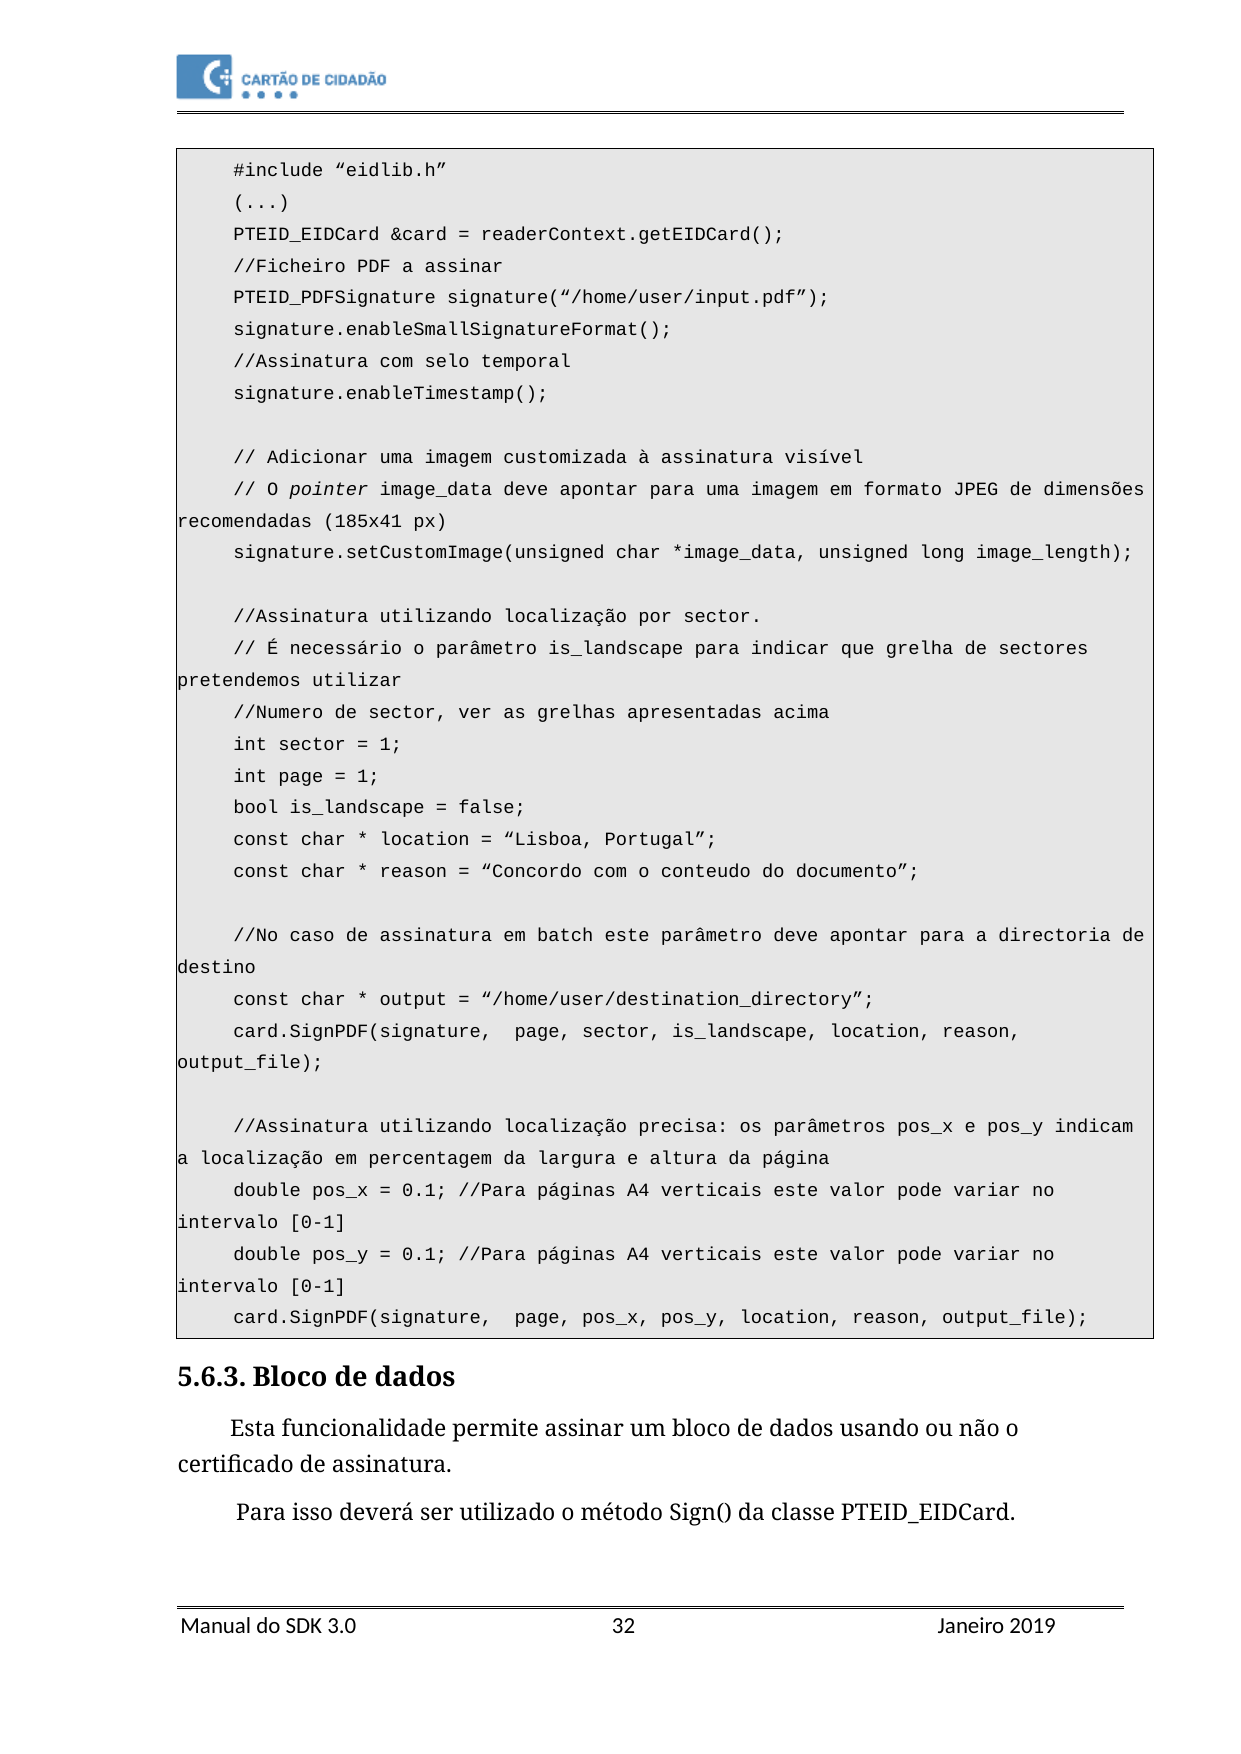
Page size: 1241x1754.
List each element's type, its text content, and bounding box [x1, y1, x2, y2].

text (...) [177, 193, 1153, 214]
text PTEID_EIDCard &card = readerContext.getEIDCard(); [177, 224, 1153, 246]
picture [174, 49, 428, 106]
text const char * location = “Lisboa, Portugal”; [177, 830, 1153, 851]
text PTEID_PDFSignature signature(“/home/user/input.pdf”); [177, 288, 1153, 309]
text signature.setCustomImage(unsigned char *image_data, unsigned long image_length); [177, 543, 1153, 564]
text int sector = 1; [177, 734, 1153, 756]
text //Ficheiro PDF a assinar [177, 256, 1153, 278]
text const char * output = “/home/user/destination_directory”; [177, 989, 1153, 1011]
text card.SignPDF(signature, page, pos_x, pos_y, location, reason, output_file); [177, 1308, 1153, 1329]
text // Adicionar uma imagem customizada à assinatura visível [177, 448, 1153, 469]
subtitle Bloco de dados [177, 1339, 1124, 1394]
text //Assinatura com selo temporal [177, 352, 1153, 373]
text //Numero de sector, ver as grelhas apresentadas acima [177, 703, 1153, 724]
text Para isso deverá ser utilizado o método Sign() da classe PTEID_EIDCard. [177, 1496, 1124, 1527]
text // O pointer image_data deve apontar para uma imagem em formato JPEG de dimensões recomendadas (185x41 px) [177, 479, 1153, 533]
text card.SignPDF(signature, page, sector, is_landscape, location, reason, output_file); [177, 1021, 1153, 1074]
text signature.enableSmallSignatureFormat(); [177, 320, 1153, 341]
text //Assinatura utilizando localização por sector. [177, 607, 1153, 628]
text double pos_x = 0.1; //Para páginas A4 verticais este valor pode variar no intervalo [0-1] [177, 1181, 1153, 1234]
text const char * reason = “Concordo com o conteudo do documento”; [177, 862, 1153, 883]
text bool is_landscape = false; [177, 798, 1153, 819]
text //Assinatura utilizando localização precisa: os parâmetros pos_x e pos_y indicam a localização em percentagem da largura e altura da página [177, 1117, 1153, 1170]
text signature.enableTimestamp(); [177, 384, 1153, 405]
text // É necessário o parâmetro is_landscape para indicar que grelha de sectores pretendemos utilizar [177, 639, 1153, 692]
text Esta funcionalidade permite assinar um bloco de dados usando ou não o certificado de assinatura. [177, 1412, 1124, 1479]
text int page = 1; [177, 766, 1153, 788]
text #include “eidlib.h” [177, 161, 1153, 182]
text double pos_y = 0.1; //Para páginas A4 verticais este valor pode variar no intervalo [0-1] [177, 1244, 1153, 1298]
text //No caso de assinatura em batch este parâmetro deve apontar para a directoria de destino [177, 926, 1153, 979]
